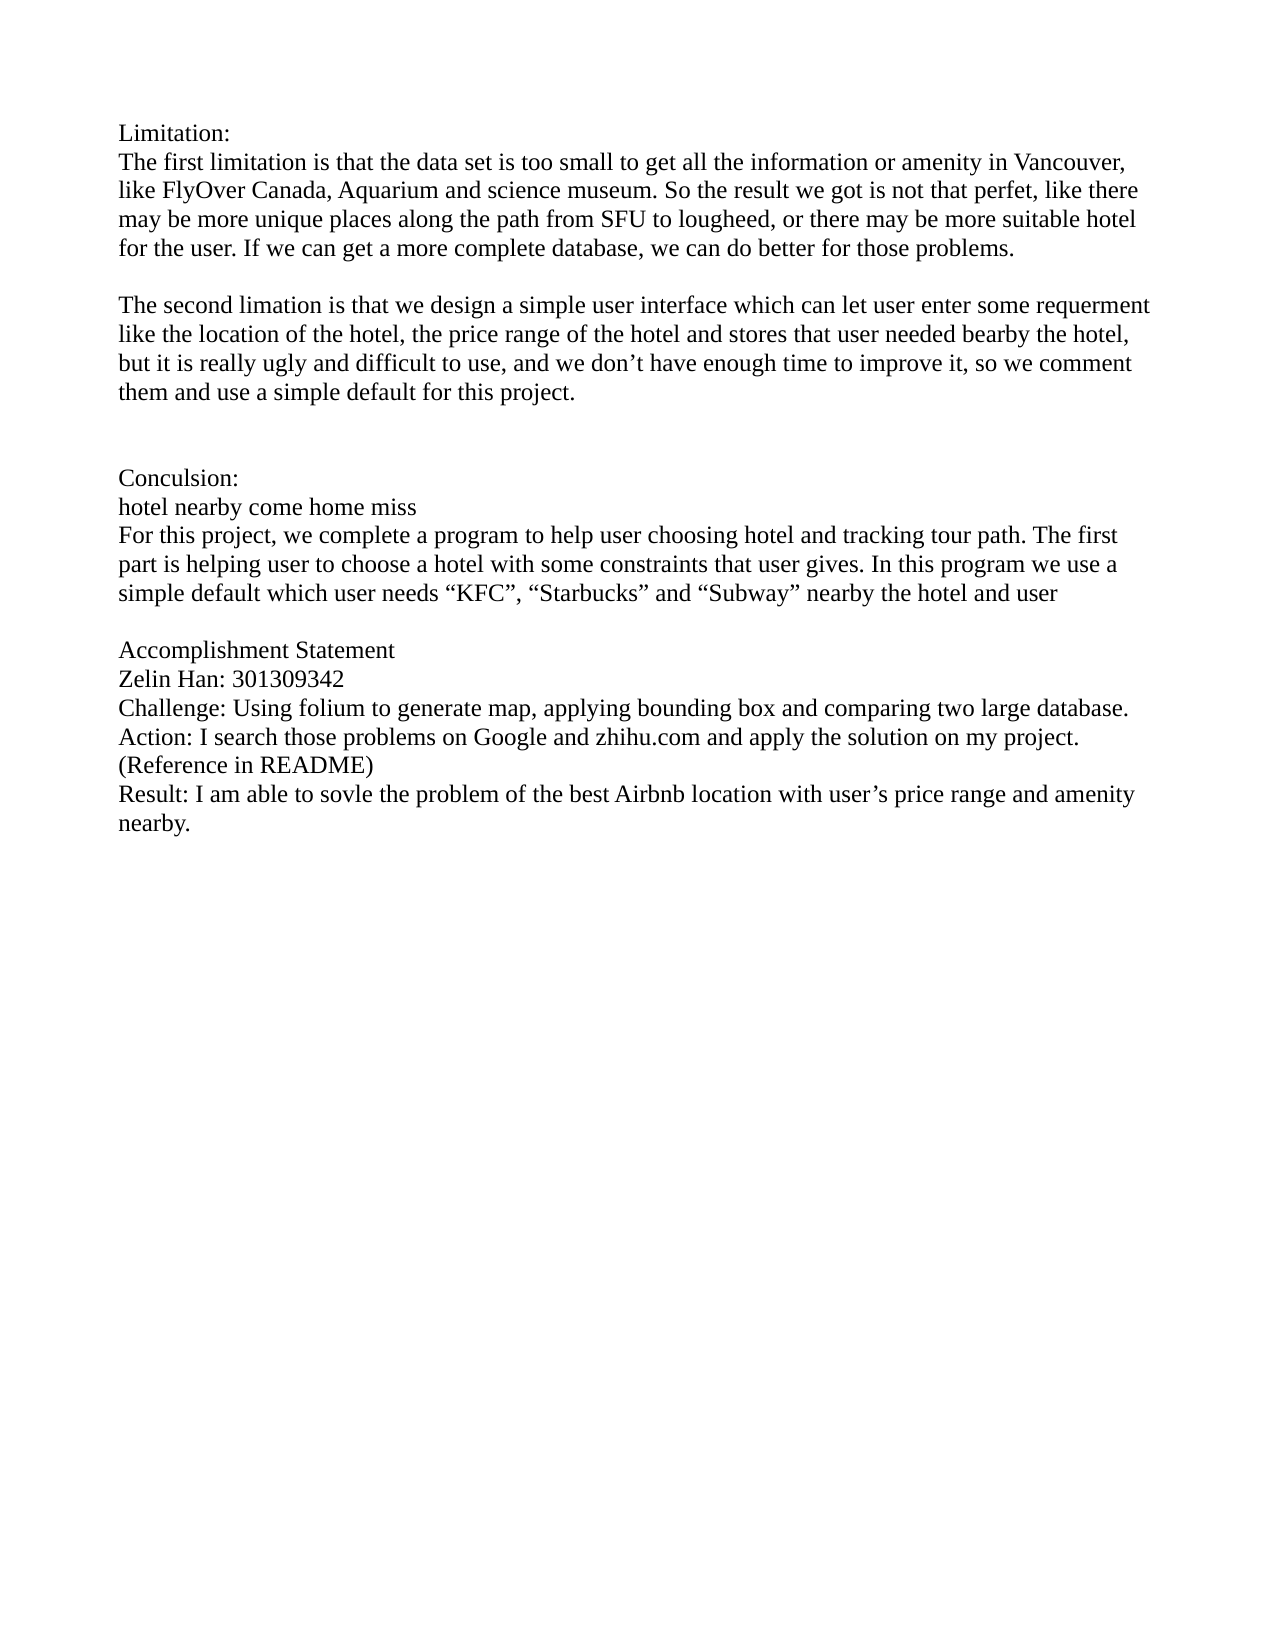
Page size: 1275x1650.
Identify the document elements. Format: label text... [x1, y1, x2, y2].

text Limitation: [118, 118, 1157, 147]
text Result: I am able to sovle the problem of the best Airbnb location with user’s price range and amenity nearby. [118, 779, 1157, 837]
text Action: I search those problems on Google and zhihu.com and apply the solution on my project.(Reference in README) [118, 722, 1157, 779]
text For this project, we complete a program to help user choosing hotel and tracking tour path. The first part is helping user to choose a hotel with some constraints that user gives. In this program we use a simple default which user needs “KFC”, “Starbucks” and “Subway” nearby the hotel and user [118, 521, 1157, 607]
text Challenge: Using folium to generate map, applying bounding box and comparing two large database. [118, 693, 1157, 722]
text The first limitation is that the data set is too small to get all the information or amenity in Vancouver, like FlyOver Canada, Aquarium and science museum. So the result we got is not that perfet, like there may be more unique places along the path from SFU to lougheed, or there may be more suitable hotel for the user. If we can get a more complete database, we can do better for those problems. [118, 147, 1157, 262]
text The second limation is that we design a simple user interface which can let user enter some requerment like the location of the hotel, the price range of the hotel and stores that user needed bearby the hotel, but it is really ugly and difficult to use, and we don’t have enough time to improve it, so we comment them and use a simple default for this project. [118, 291, 1157, 406]
text hotel nearby come home miss [118, 492, 1157, 521]
text Zelin Han: 301309342 [118, 664, 1157, 693]
text Conculsion: [118, 463, 1157, 492]
text Accomplishment Statement [118, 636, 1157, 664]
